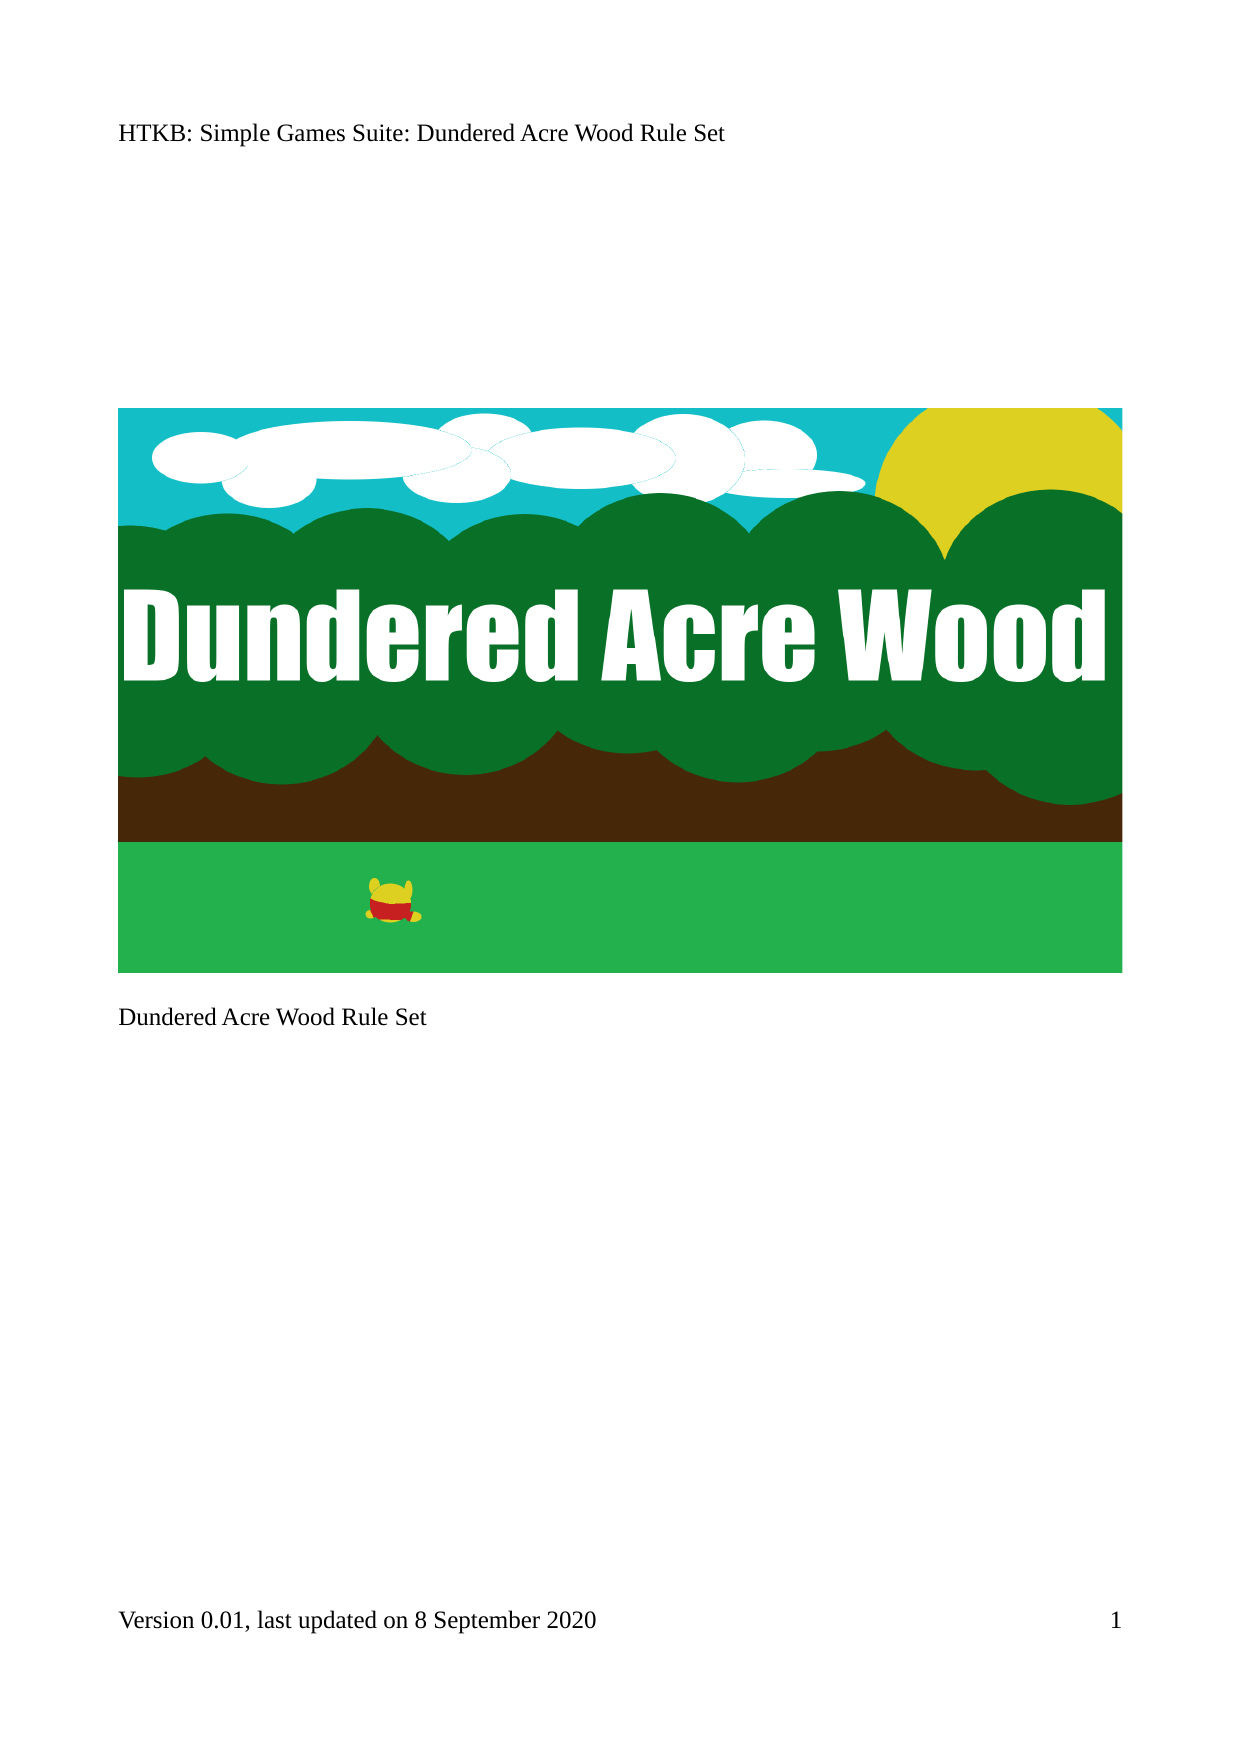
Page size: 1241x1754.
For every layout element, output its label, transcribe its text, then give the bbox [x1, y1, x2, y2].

text Dundered Acre Wood Rule Set [118, 1002, 1122, 1031]
picture [118, 408, 1123, 973]
